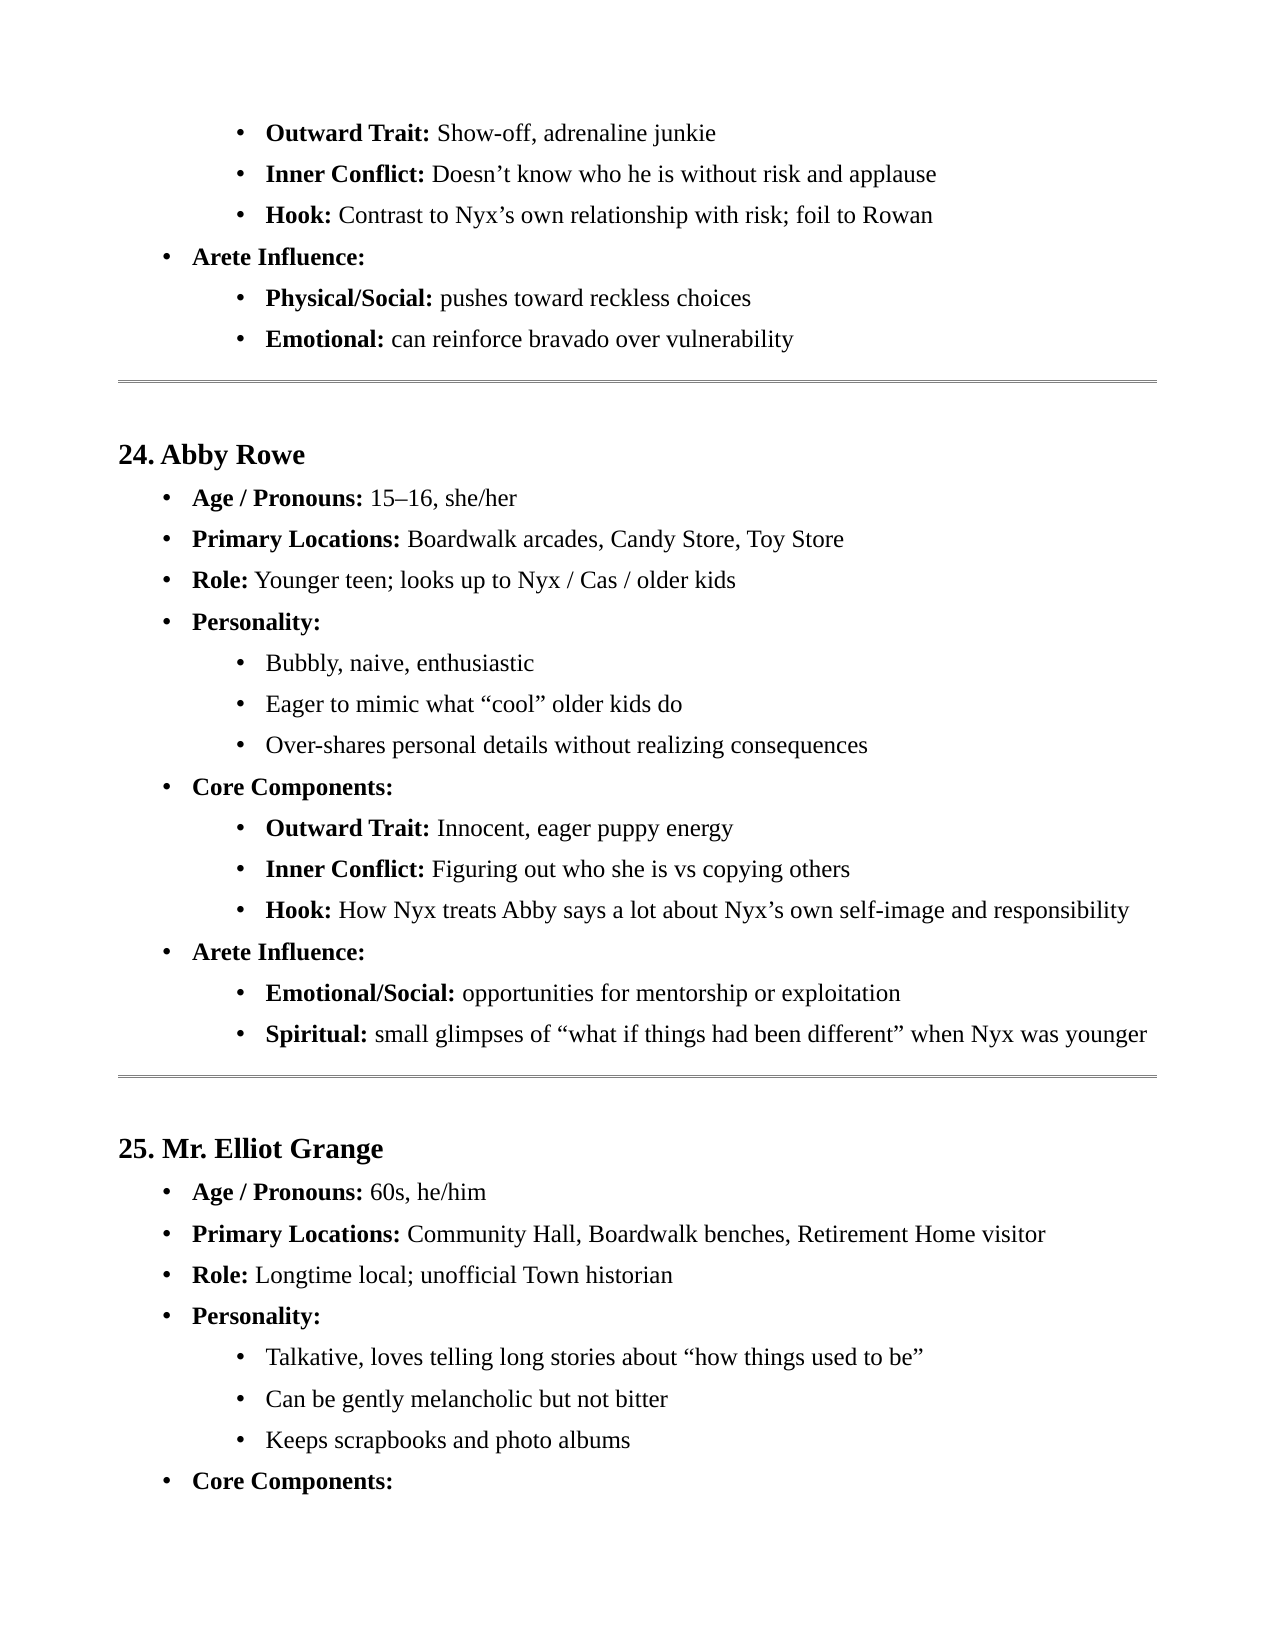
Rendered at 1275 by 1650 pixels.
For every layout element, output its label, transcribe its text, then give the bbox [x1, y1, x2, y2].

subtitle 25. Mr. Elliot Grange [118, 1131, 1157, 1165]
list Outward Trait: Show-off, adrenaline junkie [236, 118, 1157, 147]
list Outward Trait: Innocent, eager puppy energy [236, 813, 1157, 842]
list Inner Conflict: Figuring out who she is vs copying others [236, 854, 1157, 883]
list Keeps scrapbooks and photo albums [236, 1425, 1157, 1454]
list Personality: [162, 1301, 1157, 1330]
list Talkative, loves telling long stories about “how things used to be” [236, 1342, 1157, 1371]
list Age / Pronouns: 15–16, she/her [162, 483, 1157, 512]
list Eager to mimic what “cool” older kids do [236, 689, 1157, 718]
subtitle 24. Abby Rowe [118, 437, 1157, 470]
list Can be gently melancholic but not bitter [236, 1384, 1157, 1412]
list Core Components: [162, 772, 1157, 800]
list Inner Conflict: Doesn’t know who he is without risk and applause [236, 159, 1157, 188]
list Personality: [162, 607, 1157, 635]
list Arete Influence: [162, 242, 1157, 271]
list Core Components: [162, 1466, 1157, 1495]
list Role: Longtime local; unofficial Town historian [162, 1260, 1157, 1289]
list Age / Pronouns: 60s, he/him [162, 1177, 1157, 1206]
list Physical/Social: pushes toward reckless choices [236, 283, 1157, 312]
list Over-shares personal details without realizing consequences [236, 730, 1157, 759]
list Bubbly, naive, enthusiastic [236, 648, 1157, 677]
list Emotional: can reinforce bravado over vulnerability [236, 324, 1157, 353]
list Primary Locations: Community Hall, Boardwalk benches, Retirement Home visitor [162, 1219, 1157, 1247]
list Spiritual: small glimpses of “what if things had been different” when Nyx was younger [236, 1019, 1157, 1048]
list Primary Locations: Boardwalk arcades, Candy Store, Toy Store [162, 524, 1157, 553]
list Role: Younger teen; looks up to Nyx / Cas / older kids [162, 565, 1157, 594]
list Emotional/Social: opportunities for mentorship or exploitation [236, 978, 1157, 1007]
list Hook: How Nyx treats Abby says a lot about Nyx’s own self-image and responsibility [236, 895, 1157, 924]
list Hook: Contrast to Nyx’s own relationship with risk; foil to Rowan [236, 201, 1157, 229]
list Arete Influence: [162, 937, 1157, 965]
